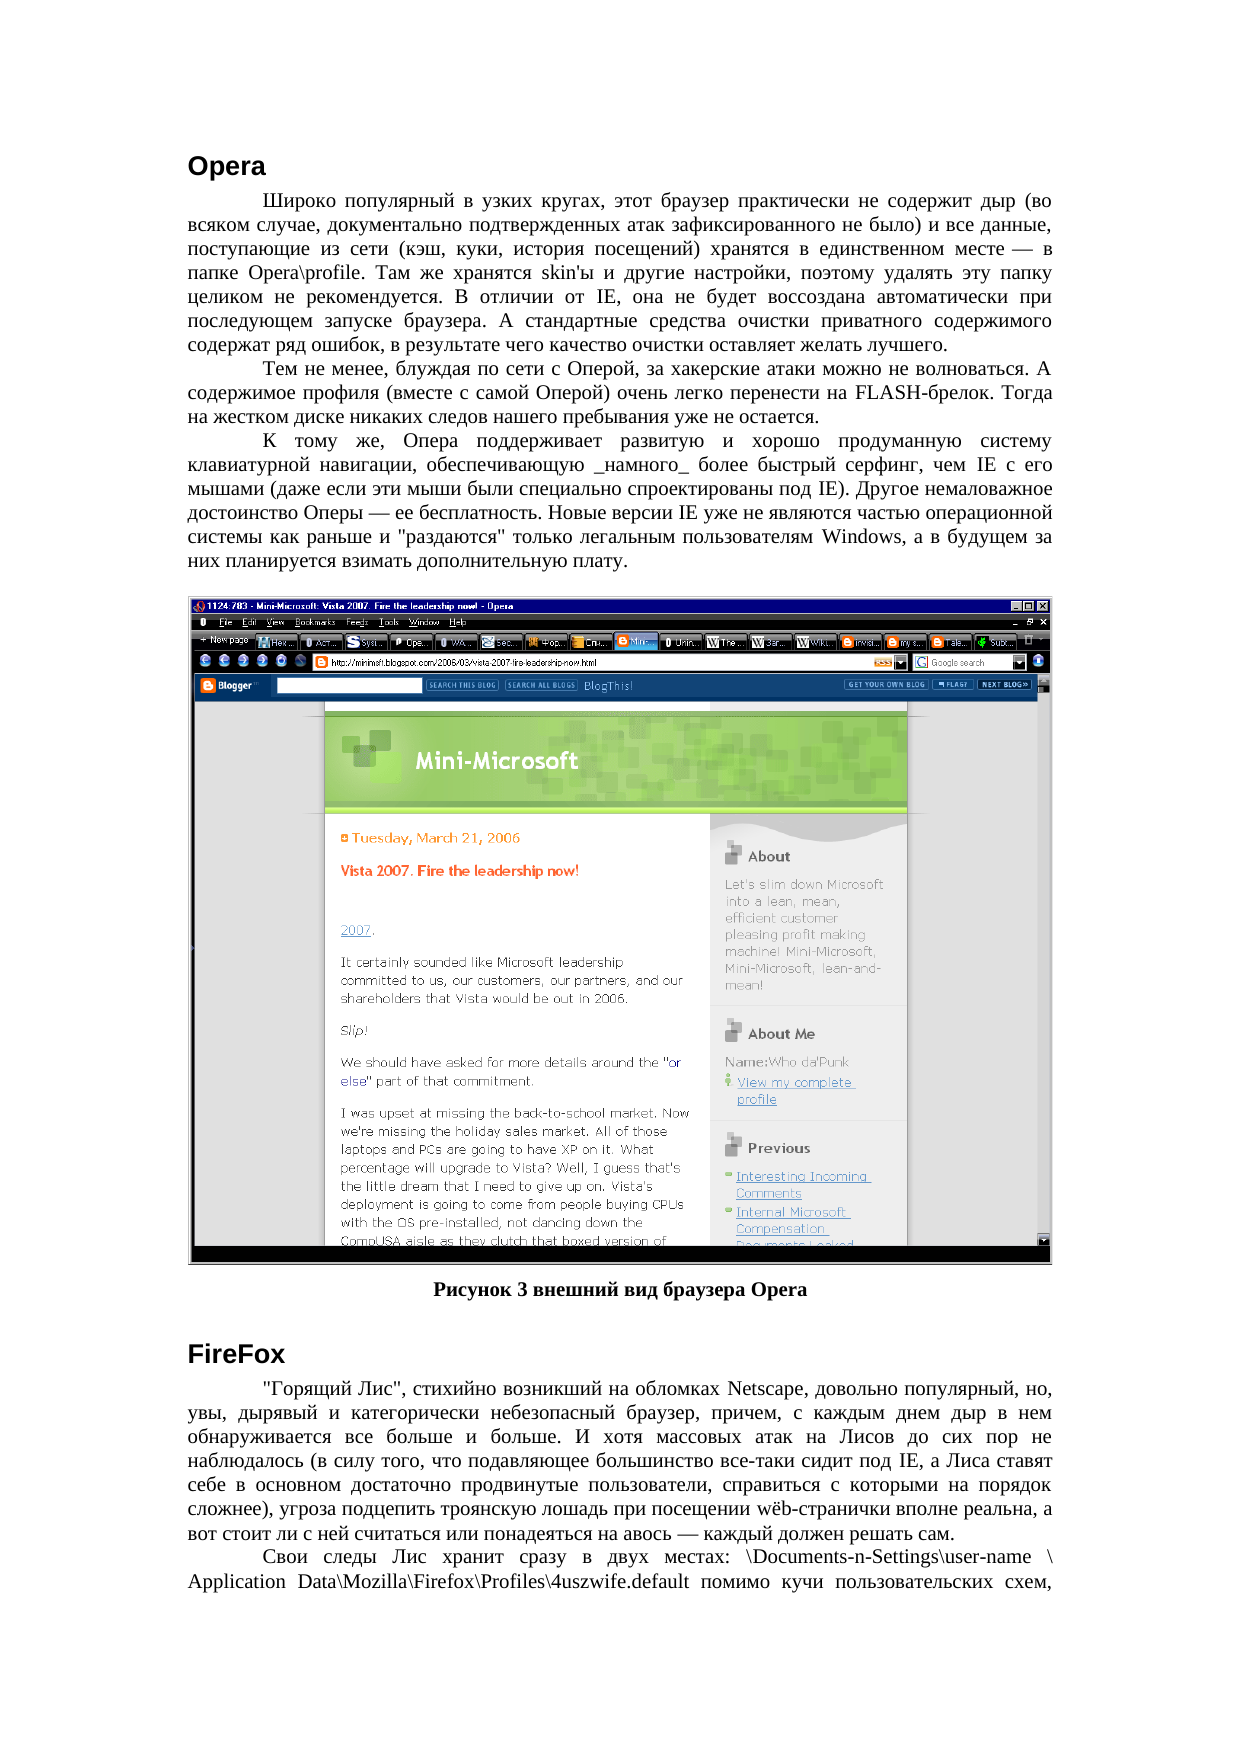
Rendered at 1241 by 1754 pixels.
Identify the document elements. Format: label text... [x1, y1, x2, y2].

subtitle Opera [187, 150, 1053, 181]
text К тому же, Опера поддерживает развитую и хорошо продуманную систему клавиатурной навигации, обеспечивающую _намного_ более быстрый серфинг, чем IE с его мышами (даже если эти мыши были специально спроектированы под IE). Другое немаловажное достоинство Оперы — ее бесплатность. Новые версии IE уже не являются частью операционной системы как раньше и "раздаются" только легальным пользователям Windows, а в будущем за них планируется взимать дополнительную плату. [187, 428, 1053, 572]
text Рисунок 3 внешний вид браузера Opera [187, 1277, 1053, 1301]
text Широко популярный в узких кругах, этот браузер практически не содержит дыр (во всяком случае, документально подтвержденных атак зафиксированного не было) и все данные, поступающие из сети (кэш, куки, история посещений) хранятся в единственном месте — в папке Opera\profile. Там же хранятся skin'ы и другие настройки, поэтому удалять эту папку целиком не рекомендуется. В отличии от IE, она не будет воссоздана автоматически при последующем запуске браузера. А стандартные средства очистки приватного содержимого содержат ряд ошибок, в результате чего качество очистки оставляет желать лучшего. [187, 187, 1053, 356]
picture [188, 596, 1053, 1265]
text Свои следы Лис хранит сразу в двух местах: \Documents-n-Settings\user-name \Application Data\Mozilla\Firefox\Profiles\4uszwife.default помимо кучи пользовательских схем, [187, 1544, 1053, 1593]
text "Горящий Лис", стихийно возникший на обломках Netscape, довольно популярный, но, увы, дырявый и категорически небезопасный браузер, причем, с каждым днем дыр в нем обнаруживается все больше и больше. И хотя массовых атак на Лисов до сих пор не наблюдалось (в силу того, что подавляющее большинство все-таки сидит под IE, а Лиса ставят себе в основном достаточно продвинутые пользователи, справиться с которыми на порядок сложнее), угроза подцепить троянскую лошадь при посещении wёb-странички вполне реальна, а вот стоит ли с ней считаться или понадеяться на авось — каждый должен решать сам. [187, 1376, 1053, 1544]
text Тем не менее, блуждая по сети с Оперой, за хакерские атаки можно не волноваться. А содержимое профиля (вместе с самой Оперой) очень легко перенести на FLASH-брелок. Тогда на жестком диске никаких следов нашего пребывания уже не остается. [187, 356, 1053, 428]
subtitle FireFox [187, 1338, 1053, 1370]
